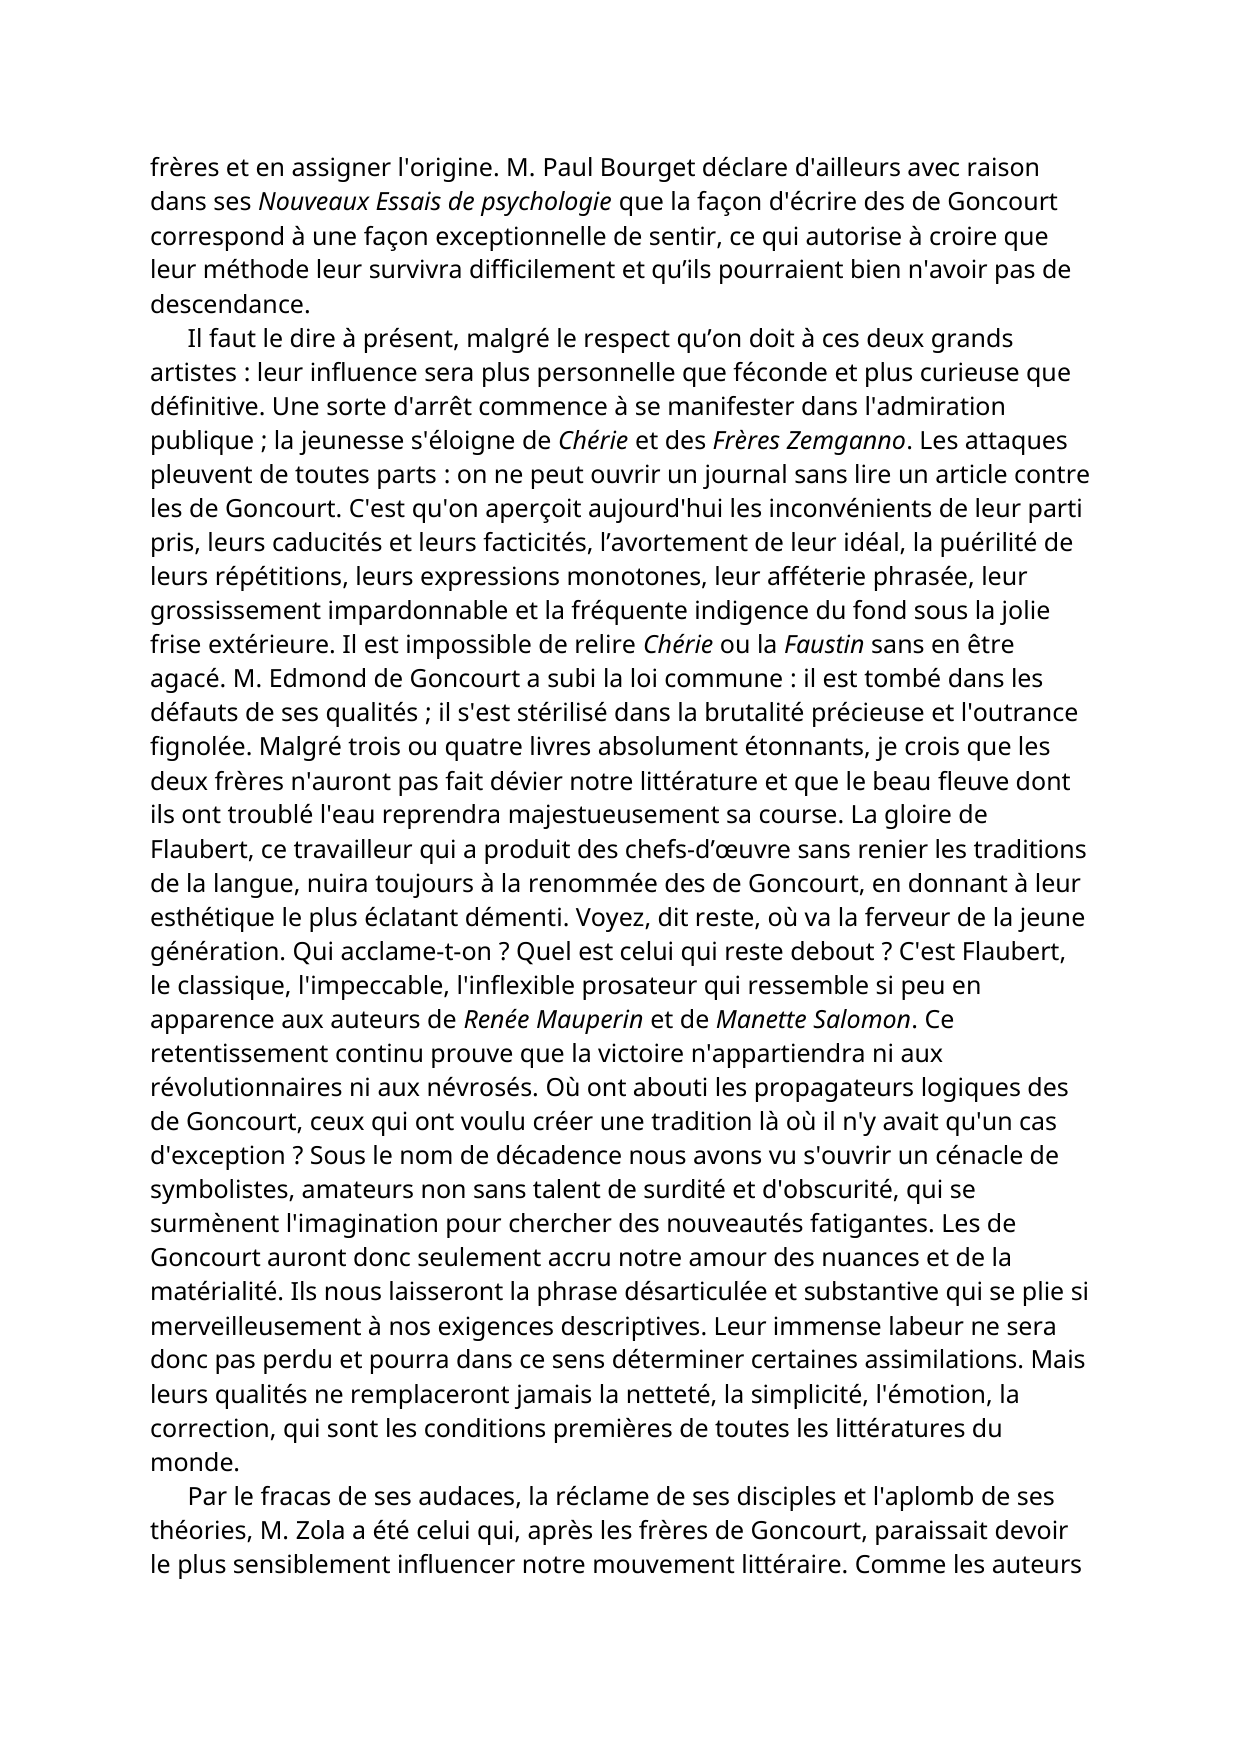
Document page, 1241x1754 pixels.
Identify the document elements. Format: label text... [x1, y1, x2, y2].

text Par le fracas de ses audaces, la réclame de ses disciples et l'aplomb de ses théories, M. Zola a été celui qui, après les frères de Goncourt, paraissait devoir le plus sensiblement influencer notre mouvement littéraire. Comme les auteurs [150, 1478, 1091, 1581]
text frères et en assigner l'origine. M. Paul Bourget déclare d'ailleurs avec raison dans ses Nouveaux Essais de psychologie que la façon d'écrire des de Goncourt correspond à une façon exceptionnelle de sentir, ce qui autorise à croire que leur méthode leur survivra difficilement et qu’ils pourraient bien n'avoir pas de descendance. [150, 150, 1091, 320]
text Il faut le dire à présent, malgré le respect qu’on doit à ces deux grands artistes : leur influence sera plus personnelle que féconde et plus curieuse que définitive. Une sorte d'arrêt commence à se manifester dans l'admiration publique ; la jeunesse s'éloigne de Chérie et des Frères Zemganno. Les attaques pleuvent de toutes parts : on ne peut ouvrir un journal sans lire un article contre les de Goncourt. C'est qu'on aperçoit aujourd'hui les inconvénients de leur parti pris, leurs caducités et leurs facticités, l’avortement de leur idéal, la puérilité de leurs répétitions, leurs expressions monotones, leur afféterie phrasée, leur grossissement impardonnable et la fréquente indigence du fond sous la jolie frise extérieure. Il est impossible de relire Chérie ou la Faustin sans en être agacé. M. Edmond de Goncourt a subi la loi commune : il est tombé dans les défauts de ses qualités ; il s'est stérilisé dans la brutalité précieuse et l'outrance fignolée. Malgré trois ou quatre livres absolument étonnants, je crois que les deux frères n'auront pas fait dévier notre littérature et que le beau fleuve dont ils ont troublé l'eau reprendra majestueusement sa course. La gloire de Flaubert, ce travailleur qui a produit des chefs-d’œuvre sans renier les traditions de la langue, nuira toujours à la renommée des de Goncourt, en donnant à leur esthétique le plus éclatant démenti. Voyez, dit reste, où va la ferveur de la jeune génération. Qui acclame-t-on ? Quel est celui qui reste debout ? C'est Flaubert, le classique, l'impeccable, l'inflexible prosateur qui ressemble si peu en apparence aux auteurs de Renée Mauperin et de Manette Salomon. Ce retentissement continu prouve que la victoire n'appartiendra ni aux révolutionnaires ni aux névrosés. Où ont abouti les propagateurs logiques des de Goncourt, ceux qui ont voulu créer une tradition là où il n'y avait qu'un cas d'exception ? Sous le nom de décadence nous avons vu s'ouvrir un cénacle de symbolistes, amateurs non sans talent de surdité et d'obscurité, qui se surmènent l'imagination pour chercher des nouveautés fatigantes. Les de Goncourt auront donc seulement accru notre amour des nuances et de la matérialité. Ils nous laisseront la phrase désarticulée et substantive qui se plie si merveilleusement à nos exigences descriptives. Leur immense labeur ne sera donc pas perdu et pourra dans ce sens déterminer certaines assimilations. Mais leurs qualités ne remplaceront jamais la netteté, la simplicité, l'émotion, la correction, qui sont les conditions premières de toutes les littératures du monde. [150, 320, 1091, 1478]
